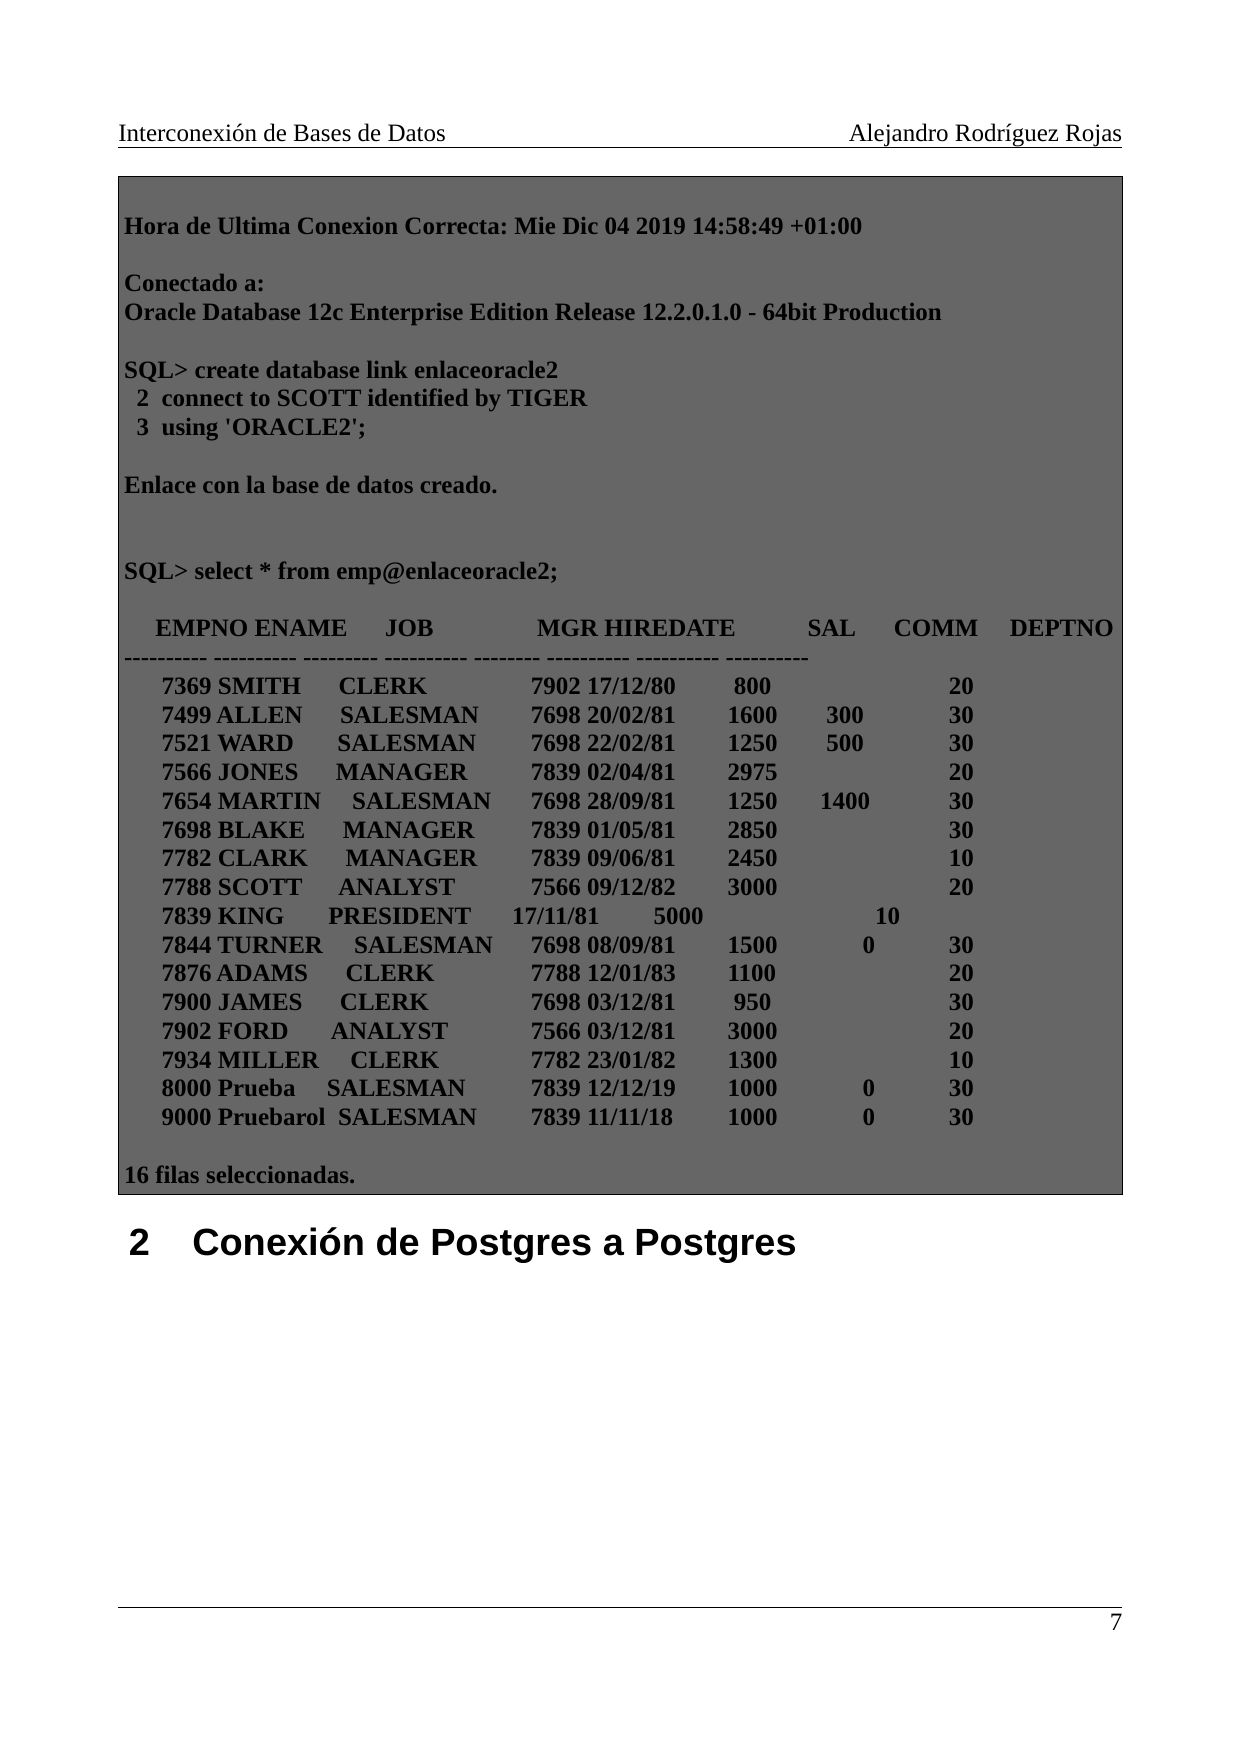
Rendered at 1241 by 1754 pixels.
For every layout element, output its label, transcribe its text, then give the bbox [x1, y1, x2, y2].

subtitle Conexión de Postgres a Postgres [118, 1219, 1122, 1263]
table_header Hora de Ultima Conexion Correcta: Mie Dic 04 2019 14:58:49 +01:00 Conectado a: Oracle Database 12c Enterprise Edition Release 12.2.0.1.0 - 64bit Production SQL> create database link enlaceoracle2 2 connect to SCOTT identified by TIGER 3 using 'ORACLE2'; Enlace con la base de datos creado. SQL> select * from emp@enlaceoracle2; EMPNO ENAME JOB MGR HIREDATE SAL COMM DEPTNO ---------- ---------- --------- ---------- -------- ---------- ---------- ---------- 7369 SMITH CLERK 7902 17/12/80 800 20 7499 ALLEN SALESMAN 7698 20/02/81 1600 300 30 7521 WARD SALESMAN 7698 22/02/81 1250 500 30 7566 JONES MANAGER 7839 02/04/81 2975 20 7654 MARTIN SALESMAN 7698 28/09/81 1250 1400 30 7698 BLAKE MANAGER 7839 01/05/81 2850 30 7782 CLARK MANAGER 7839 09/06/81 2450 10 7788 SCOTT ANALYST 7566 09/12/82 3000 20 7839 KING PRESIDENT 17/11/81 5000 10 7844 TURNER SALESMAN 7698 08/09/81 1500 0 30 7876 ADAMS CLERK 7788 12/01/83 1100 20 7900 JAMES CLERK 7698 03/12/81 950 30 7902 FORD ANALYST 7566 03/12/81 3000 20 7934 MILLER CLERK 7782 23/01/82 1300 10 8000 Prueba SALESMAN 7839 12/12/19 1000 0 30 9000 Pruebarol SALESMAN 7839 11/11/18 1000 0 30 16 filas seleccionadas. [119, 177, 1122, 1194]
